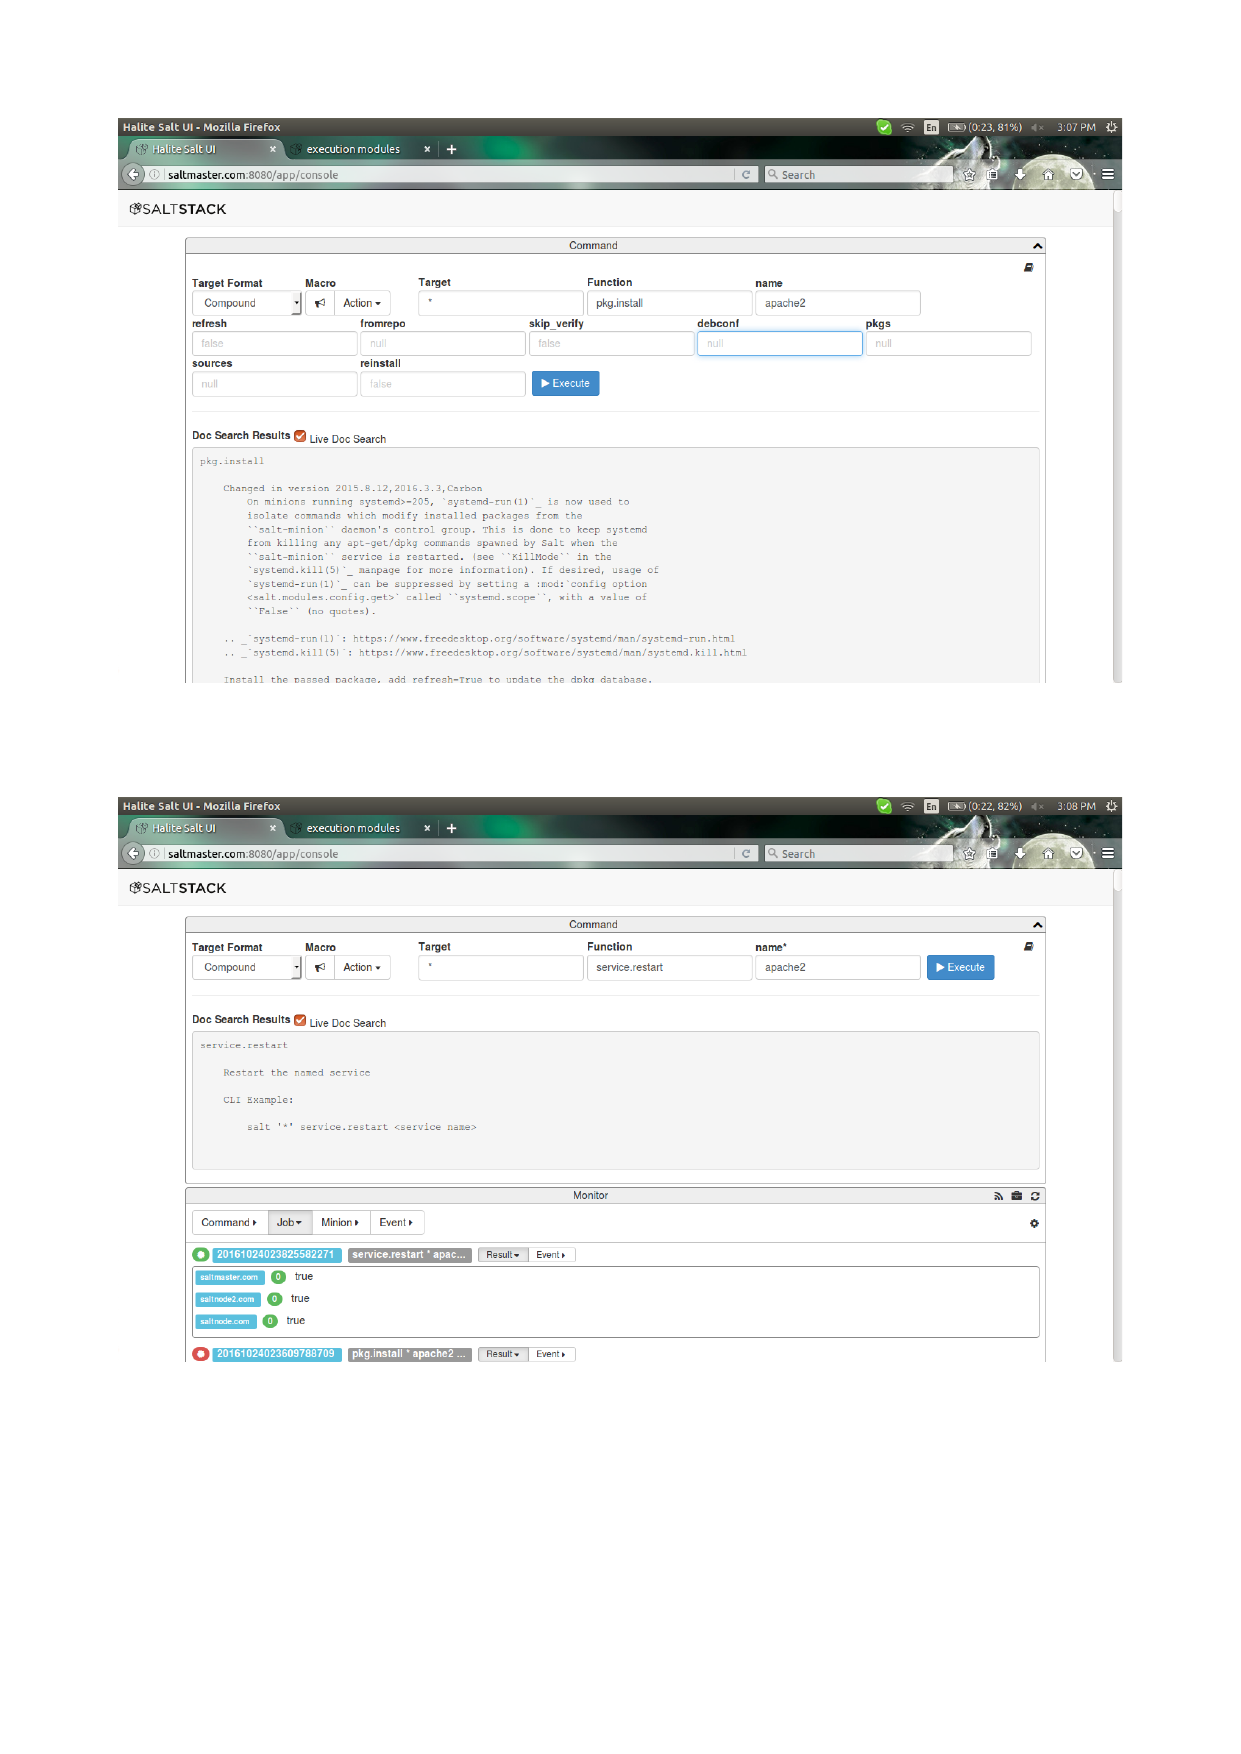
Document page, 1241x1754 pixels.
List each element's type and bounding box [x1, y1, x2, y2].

picture [118, 118, 1123, 683]
picture [118, 797, 1123, 1362]
